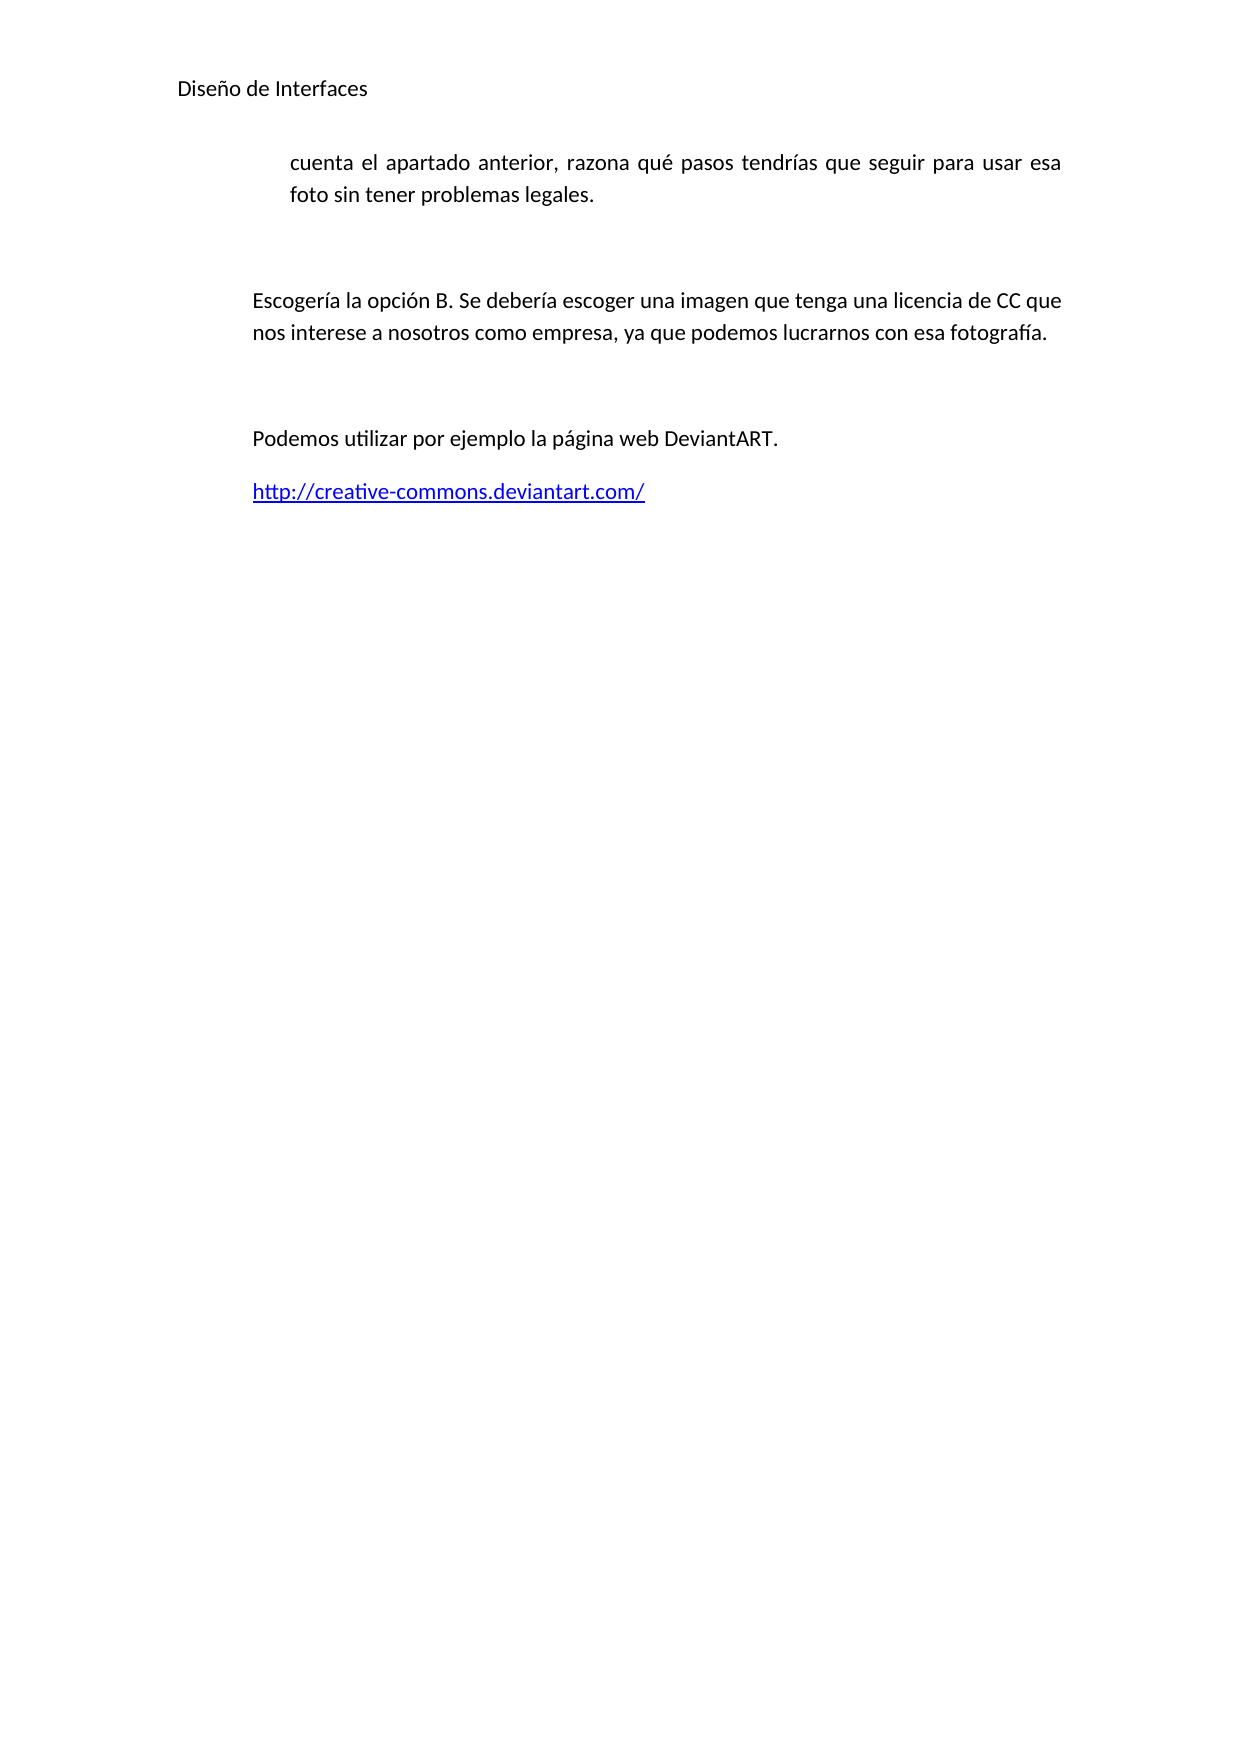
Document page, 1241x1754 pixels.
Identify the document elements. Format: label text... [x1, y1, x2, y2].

list Podemos utilizar por ejemplo la página web DeviantART. [252, 424, 1063, 452]
list Escogería la opción B. Se debería escoger una imagen que tenga una licencia de CC que nos interese a nosotros como empresa, ya que podemos lucrarnos con esa fotografía. [252, 286, 1063, 346]
list cuenta el apartado anterior, razona qué pasos tendrías que seguir para usar esa foto sin tener problemas legales. [252, 148, 1063, 208]
list http://creative-commons.deviantart.com/ [252, 477, 1063, 505]
